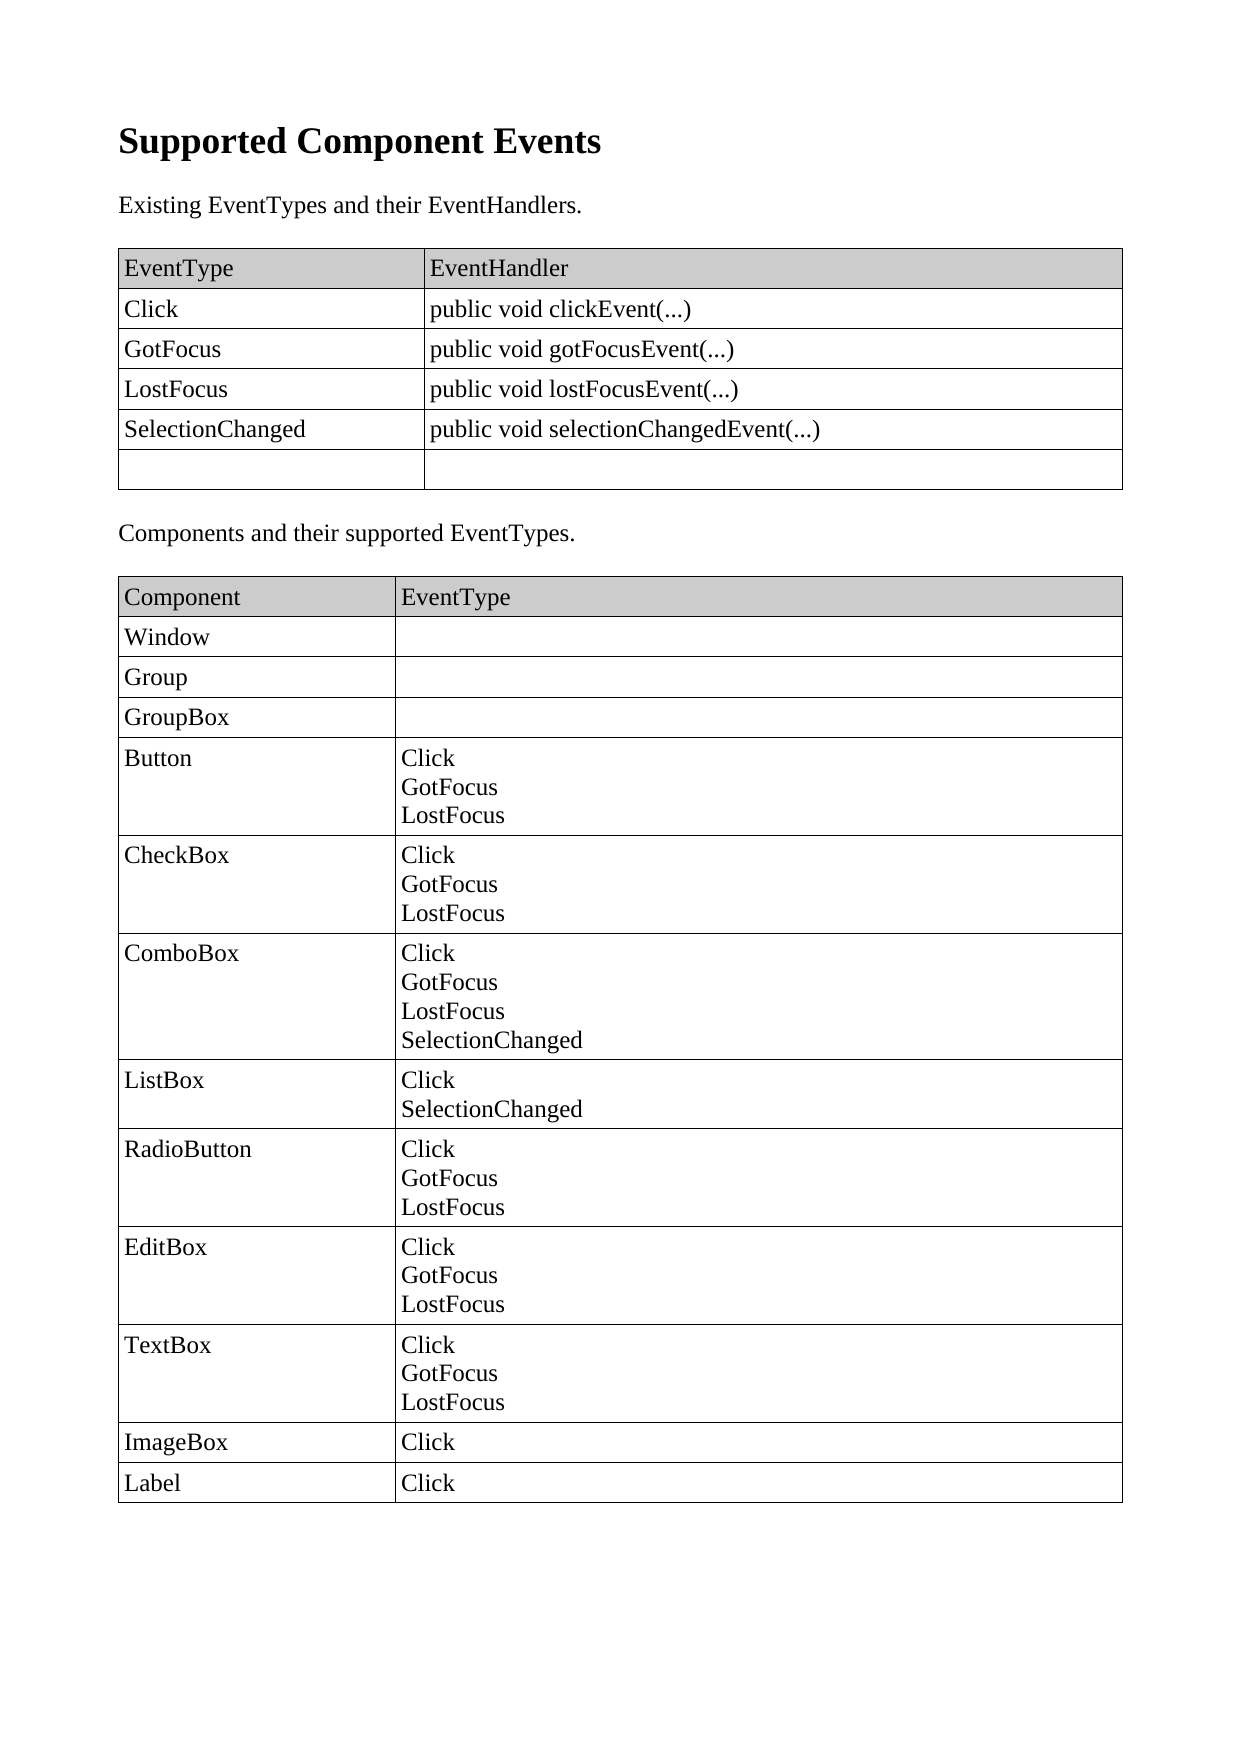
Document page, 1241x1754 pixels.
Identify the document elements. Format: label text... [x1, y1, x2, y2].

table_cell public void selectionChangedEvent(...) [425, 410, 1122, 449]
table_cell LostFocus [119, 369, 424, 409]
table_cell TextBox [119, 1325, 395, 1422]
table_cell ListBox [119, 1060, 395, 1128]
table_cell [119, 450, 424, 489]
table_cell Click GotFocus LostFocus [396, 1129, 1122, 1226]
table_cell Click GotFocus LostFocus SelectionChanged [396, 934, 1122, 1059]
table_cell [396, 617, 1122, 656]
table_cell Window [119, 617, 395, 656]
table_header EventType [119, 249, 424, 288]
table_cell SelectionChanged [119, 410, 424, 449]
table_header EventHandler [425, 249, 1122, 288]
text Existing EventTypes and their EventHandlers. [118, 190, 1122, 219]
table_cell ComboBox [119, 934, 395, 1059]
text Supported Component Events [118, 118, 1122, 161]
text Components and their supported EventTypes. [118, 518, 1122, 547]
table_cell [396, 657, 1122, 697]
table_cell public void lostFocusEvent(...) [425, 369, 1122, 409]
table_header EventType [396, 577, 1122, 616]
table_cell Click SelectionChanged [396, 1060, 1122, 1128]
table_cell Click GotFocus LostFocus [396, 836, 1122, 933]
table_cell CheckBox [119, 836, 395, 933]
table_cell Click GotFocus LostFocus [396, 1227, 1122, 1324]
table_cell Click [119, 289, 424, 328]
table_cell RadioButton [119, 1129, 395, 1226]
table_cell Click [396, 1463, 1122, 1502]
table_cell [396, 698, 1122, 737]
table_header Component [119, 577, 395, 616]
table_cell public void clickEvent(...) [425, 289, 1122, 328]
table_cell [425, 450, 1122, 489]
table_cell Group [119, 657, 395, 697]
table_cell Click GotFocus LostFocus [396, 1325, 1122, 1422]
table_cell Click [396, 1423, 1122, 1462]
table_cell GroupBox [119, 698, 395, 737]
table_cell GotFocus [119, 329, 424, 368]
table_cell ImageBox [119, 1423, 395, 1462]
table_cell Click GotFocus LostFocus [396, 738, 1122, 835]
table_cell Button [119, 738, 395, 835]
table_cell EditBox [119, 1227, 395, 1324]
table_cell Label [119, 1463, 395, 1502]
table_cell public void gotFocusEvent(...) [425, 329, 1122, 368]
